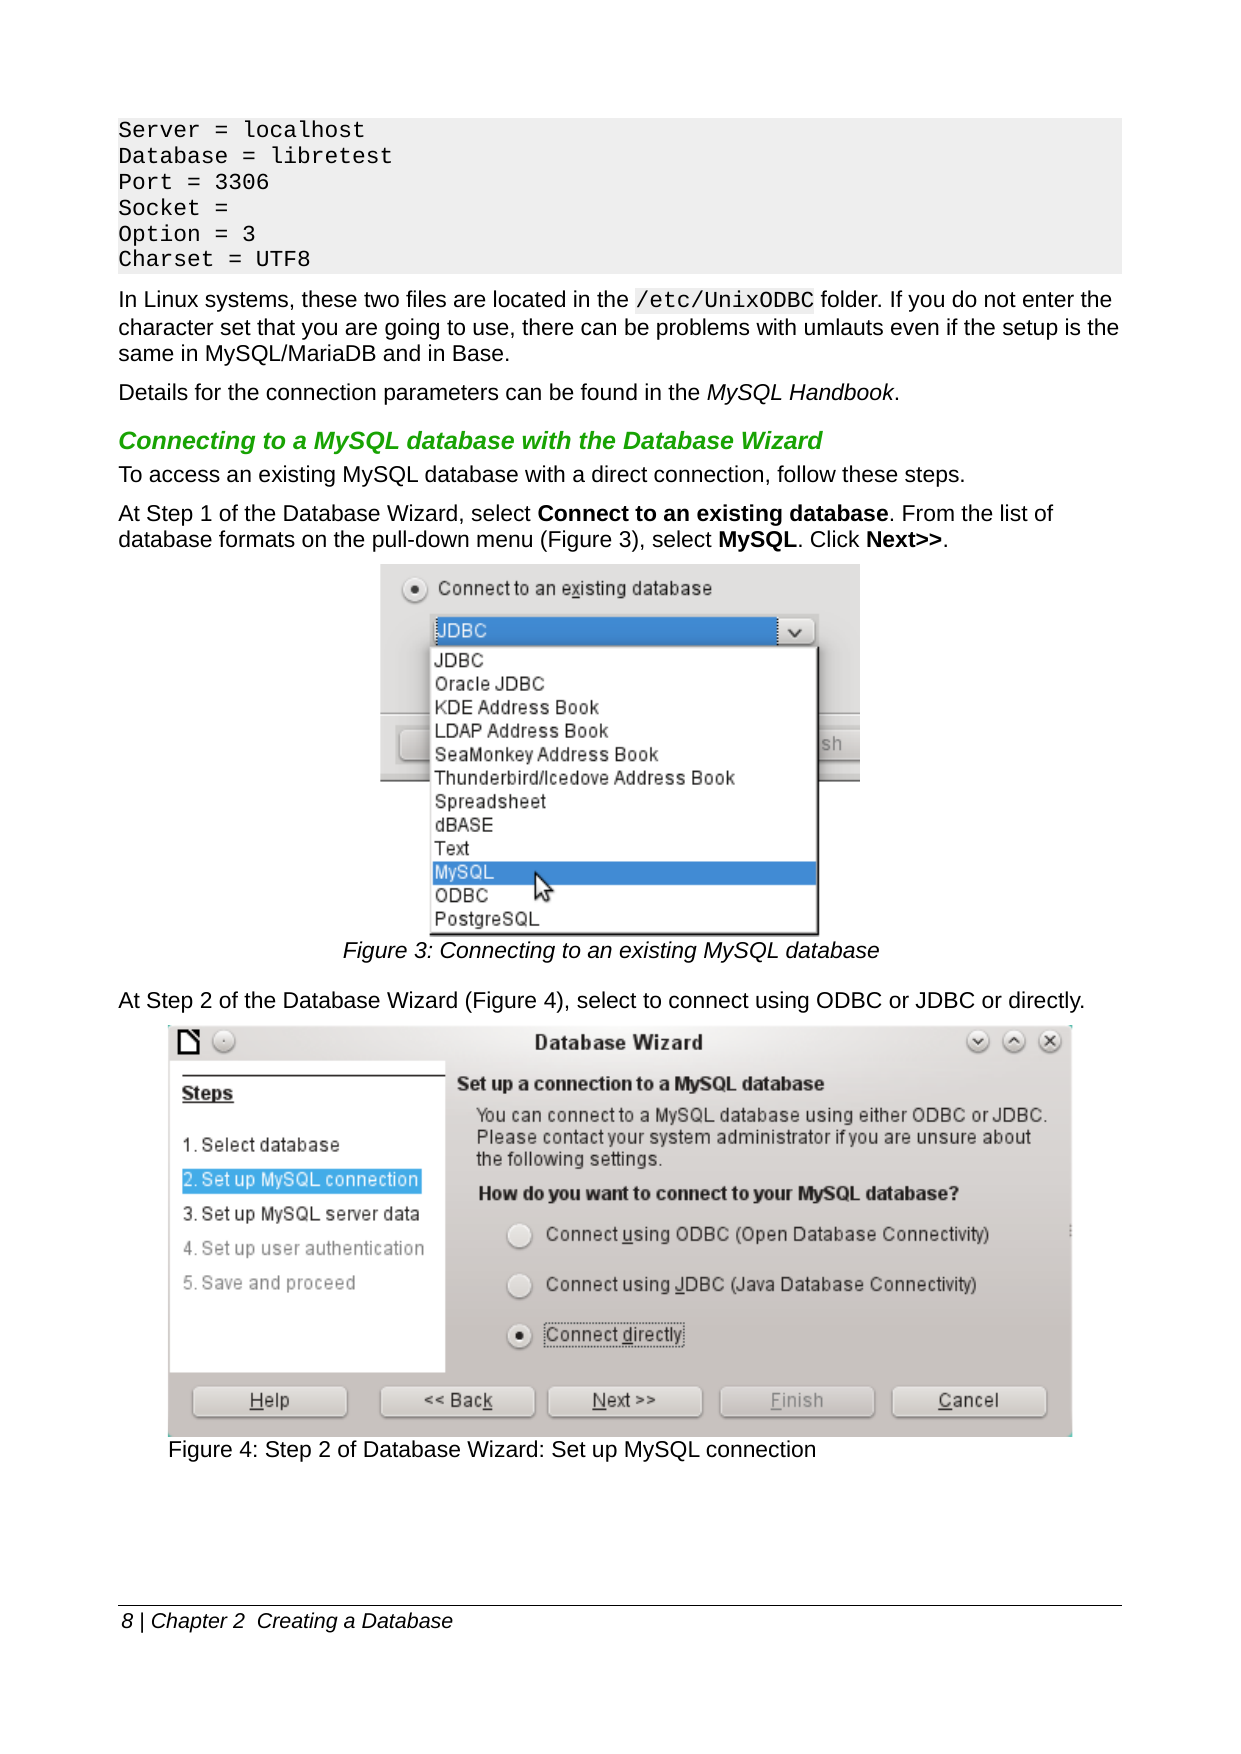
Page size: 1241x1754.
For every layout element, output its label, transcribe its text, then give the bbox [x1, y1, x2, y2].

text Figure 3: Connecting to an existing MySQL database [343, 565, 898, 963]
text Port = 3306 [118, 170, 1122, 196]
text Figure 4: Step 2 of Database Wizard: Set up MySQL connection [168, 1437, 1072, 1463]
picture [167, 1025, 1073, 1437]
picture [380, 564, 860, 937]
text Database = libretest [118, 144, 1122, 170]
text In Linux systems, these two files are located in the /etc/UnixODBC folder. If you do not enter the character set that you are going to use, there can be problems with umlauts even if the setup is the same in MySQL/MariaDB and in Base. [118, 286, 1122, 367]
subtitle Connecting to a MySQL database with the Database Wizard [118, 426, 1122, 455]
text Charset = UTF8 [118, 248, 1122, 274]
text Server = localhost [118, 118, 1122, 144]
text To access an existing MySQL database with a direct connection, follow these steps. [118, 461, 1122, 487]
text Option = 3 [118, 222, 1122, 248]
text Socket = [118, 196, 1122, 222]
text At Step 1 of the Database Wizard, select Connect to an existing database. From the list of database formats on the pull-down menu (Figure 3), select MySQL. Click Next>>. [118, 499, 1122, 552]
text At Step 2 of the Database Wizard (Figure 4), select to connect using ODBC or JDBC or directly. [118, 987, 1122, 1013]
text Details for the connection parameters can be found in the MySQL Handbook. [118, 379, 1122, 405]
